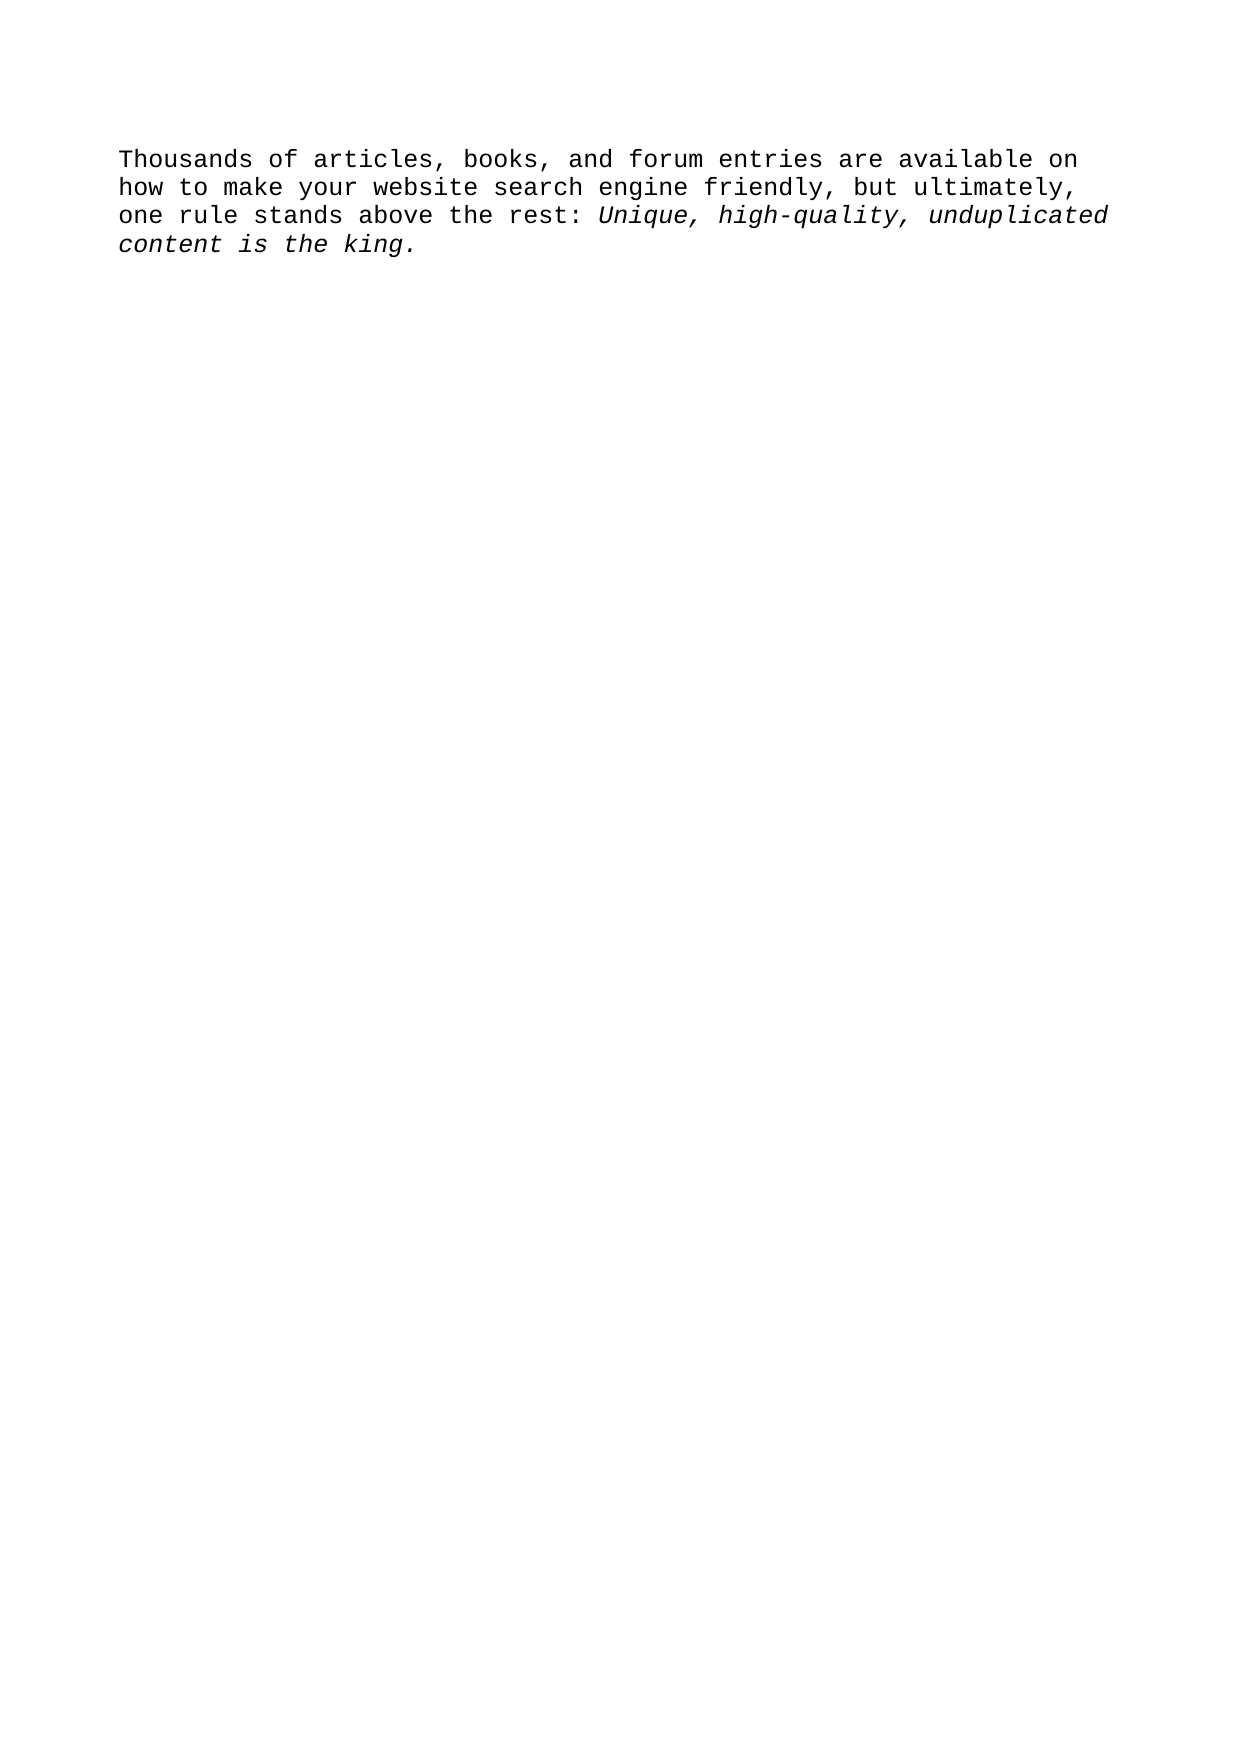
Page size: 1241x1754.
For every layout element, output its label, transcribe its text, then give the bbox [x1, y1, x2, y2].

text Thousands of articles, books, and forum entries are available on how to make your website search engine friendly, but ultimately, one rule stands above the rest: Unique, high-quality, unduplicated content is the king. [118, 146, 1122, 260]
